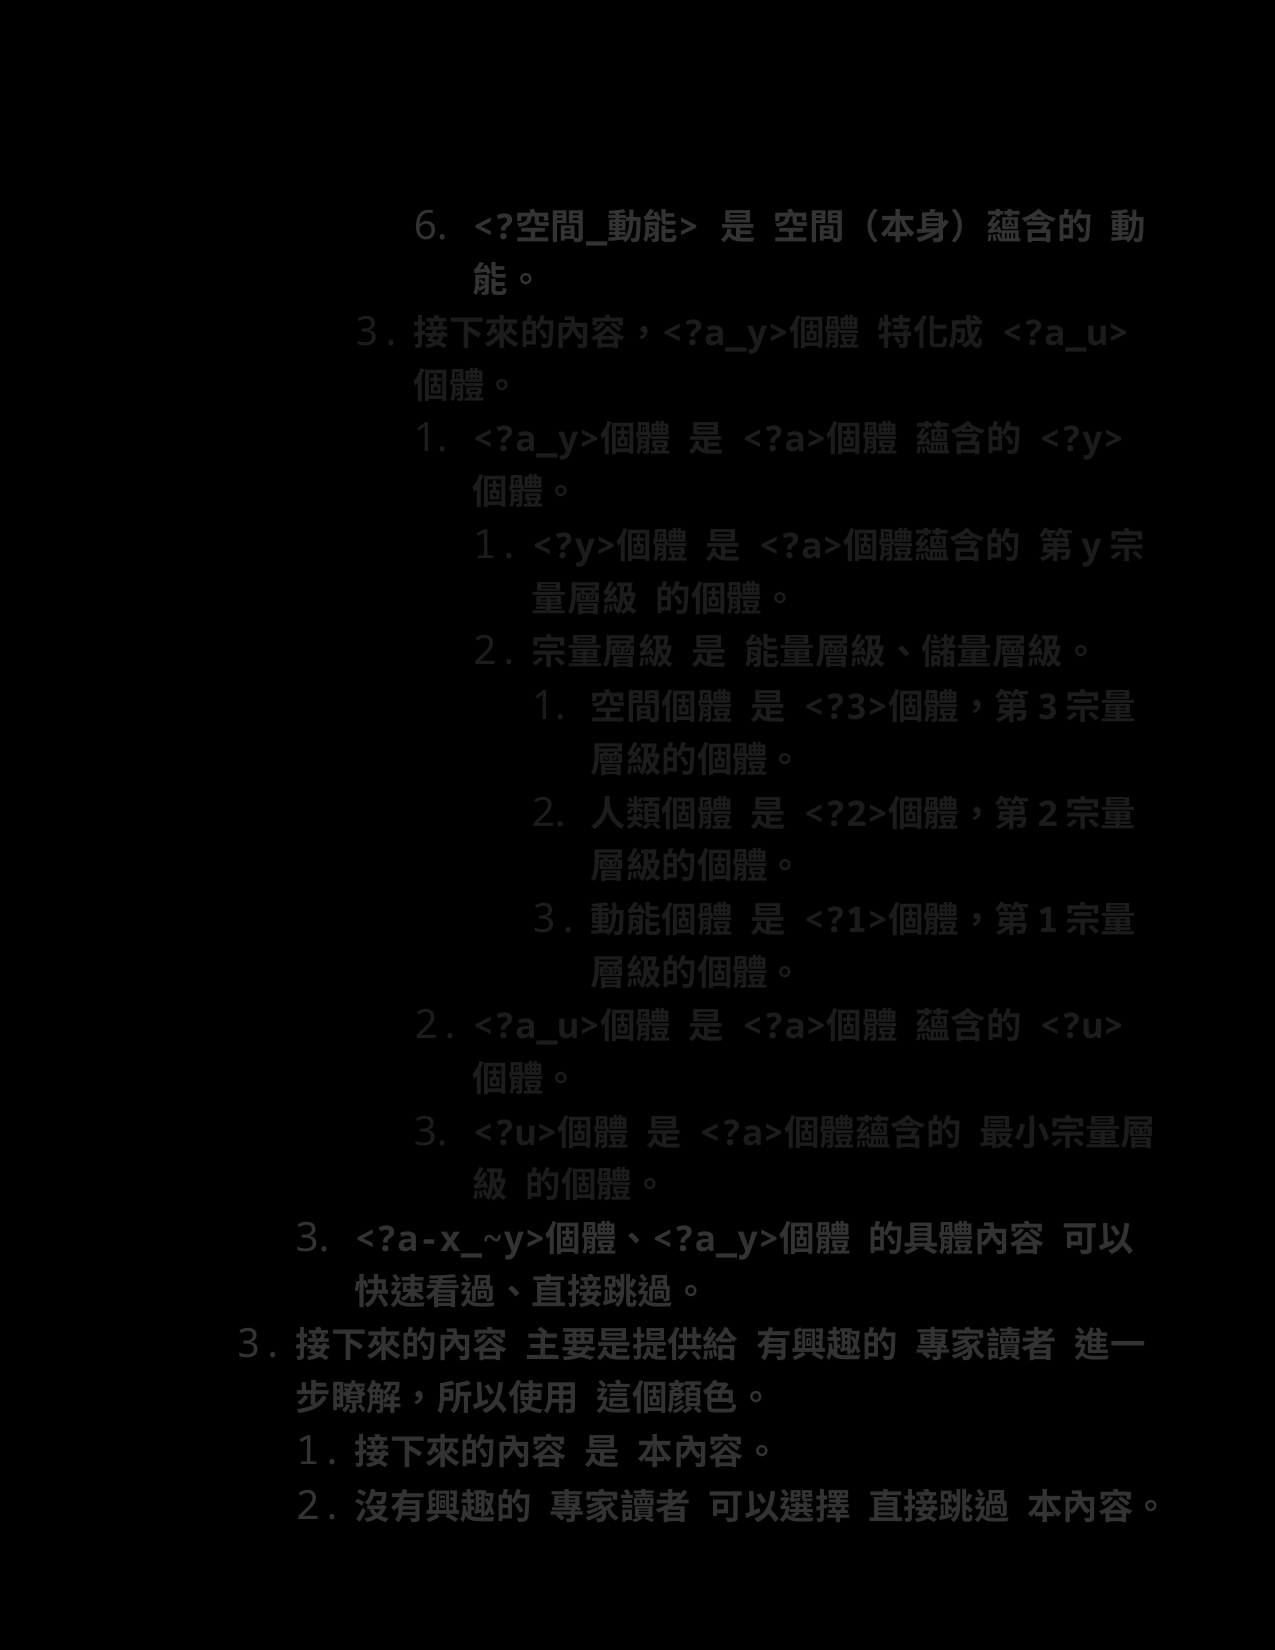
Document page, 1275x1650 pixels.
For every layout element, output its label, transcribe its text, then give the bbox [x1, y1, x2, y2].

list 動能個體 是 <?1>個體，第1宗量層級的個體。 [532, 889, 1157, 995]
list 宗量層級 是 能量層級、儲量層級。 [472, 621, 1157, 676]
list 空間個體 是 <?3>個體，第3宗量層級的個體。 [532, 676, 1157, 783]
list 人類個體 是 <?2>個體，第2宗量層級的個體。 [532, 783, 1157, 889]
list 接下來的內容，<?a_y>個體 特化成 <?a_u>個體。 [354, 302, 1157, 408]
list 沒有興趣的 專家讀者 可以選擇 直接跳過 本內容。 [295, 1476, 1157, 1531]
list 接下來的內容 主要是提供給 有興趣的 專家讀者 進一步瞭解，所以使用 這個顏色。 [236, 1314, 1157, 1421]
list <?a_u>個體 是 <?a>個體 蘊含的 <?u>個體。 [413, 995, 1157, 1102]
list <?u>個體 是 <?a>個體蘊含的 最小宗量層級 的個體。 [413, 1102, 1157, 1208]
list <?a_y>個體 是 <?a>個體 蘊含的 <?y>個體。 [413, 408, 1157, 515]
list <?a-x_~y>個體、<?a_y>個體 的具體內容 可以 快速看過、直接跳過。 [295, 1208, 1157, 1314]
list <?y>個體 是 <?a>個體蘊含的 第y宗量層級 的個體。 [472, 515, 1157, 621]
list <?空間_動能> 是 空間（本身）蘊含的 動能。 [413, 196, 1157, 302]
list 接下來的內容 是 本內容。 [295, 1421, 1157, 1476]
